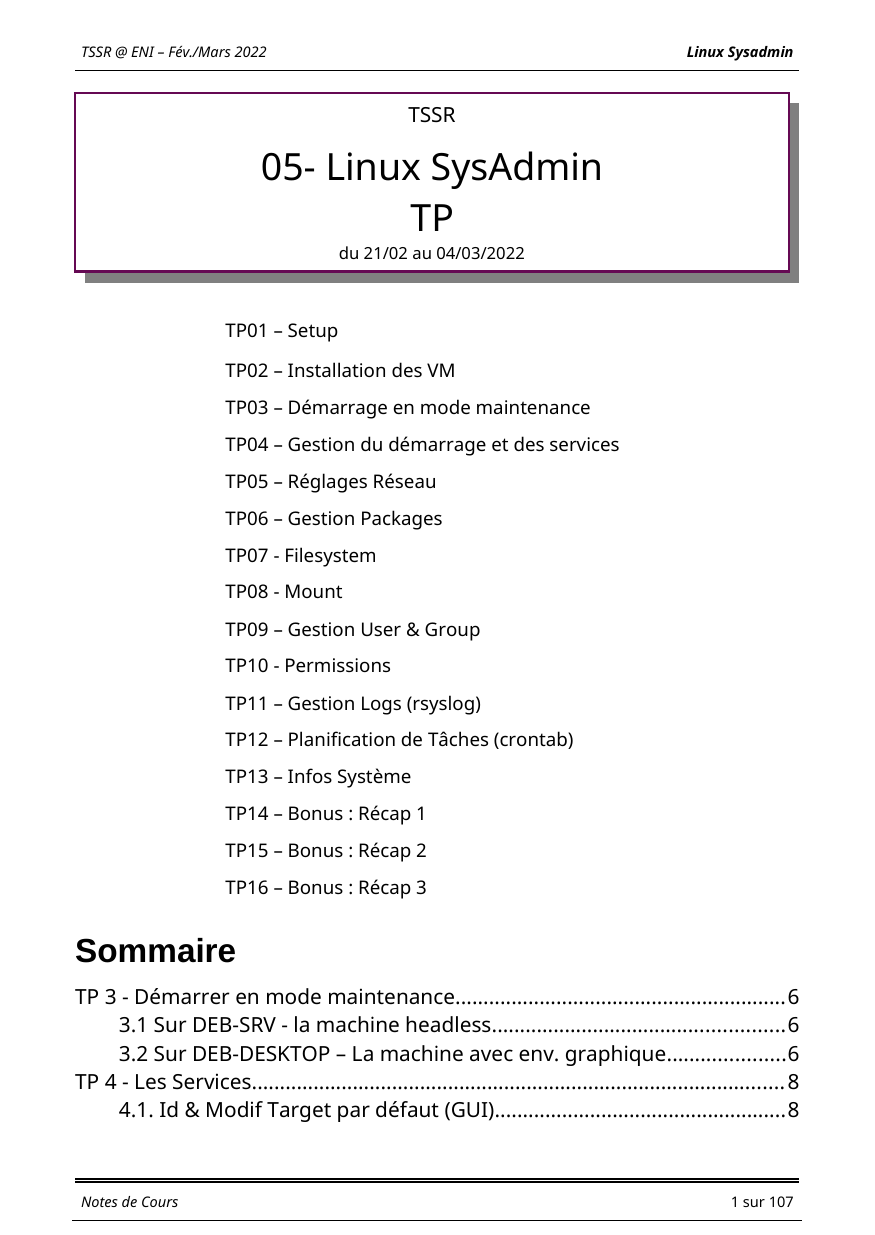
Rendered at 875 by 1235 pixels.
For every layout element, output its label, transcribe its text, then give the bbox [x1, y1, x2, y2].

subtitle Sommaire [75, 931, 799, 969]
table_cell [743, 721, 799, 758]
text 3.1 Sur DEB-SRV - la machine headless 6 [119, 1010, 799, 1039]
table_cell TP06 – Gestion Packages [176, 499, 743, 536]
table_cell [75, 462, 176, 499]
table_cell TP12 – Planification de Tâches (crontab) [176, 721, 743, 758]
table_cell [75, 721, 176, 758]
table_cell [743, 832, 799, 869]
text 4.1. Id & Modif Target par défaut (GUI) 8 [119, 1096, 799, 1124]
table_cell TP04 – Gestion du démarrage et des services [176, 425, 743, 462]
table_header TSSR [76, 94, 788, 134]
table_cell [743, 758, 799, 795]
table_cell [75, 647, 176, 684]
table_cell TP08 - Mount [176, 573, 743, 610]
table_cell TP09 – Gestion User & Group [176, 610, 743, 647]
table_cell [743, 462, 799, 499]
table_header TP01 – Setup [176, 311, 743, 351]
table_cell [75, 499, 176, 536]
table_cell TP03 – Démarrage en mode maintenance [176, 388, 743, 425]
table_cell TP16 – Bonus : Récap 3 [176, 869, 743, 906]
table_cell TP02 – Installation des VM [176, 351, 743, 388]
table_cell [75, 425, 176, 462]
table_cell [75, 388, 176, 425]
table_cell [743, 573, 799, 610]
table_cell TP14 – Bonus : Récap 1 [176, 795, 743, 832]
table_cell [743, 684, 799, 721]
table_cell [743, 536, 799, 573]
table_cell [75, 351, 176, 388]
table_cell TP13 – Infos Système [176, 758, 743, 795]
table_cell [75, 573, 176, 610]
table_cell [743, 610, 799, 647]
table_cell [75, 795, 176, 832]
table_cell [743, 869, 799, 906]
table_cell [743, 351, 799, 388]
table_cell [743, 795, 799, 832]
table_cell [75, 832, 176, 869]
table_cell [75, 758, 176, 795]
table_cell [743, 499, 799, 536]
table_cell TP07 - Filesystem [176, 536, 743, 573]
table_cell 05- Linux SysAdmin TP du 21/02 au 04/03/2022 [76, 134, 788, 270]
text TP 3 - Démarrer en mode maintenance 6 [75, 982, 799, 1010]
text TP 4 - Les Services 8 [75, 1067, 799, 1096]
table_cell [743, 425, 799, 462]
table_cell TP15 – Bonus : Récap 2 [176, 832, 743, 869]
table_cell TP10 - Permissions [176, 647, 743, 684]
table_header [75, 311, 176, 351]
table_cell [743, 647, 799, 684]
text 3.2 Sur DEB-DESKTOP – La machine avec env. graphique 6 [119, 1039, 799, 1067]
table_cell TP05 – Réglages Réseau [176, 462, 743, 499]
table_cell [75, 869, 176, 906]
table_cell [75, 610, 176, 647]
table_cell TP11 – Gestion Logs (rsyslog) [176, 684, 743, 721]
table_cell [743, 388, 799, 425]
table_cell [75, 684, 176, 721]
table_cell [75, 536, 176, 573]
table_header [743, 311, 799, 351]
